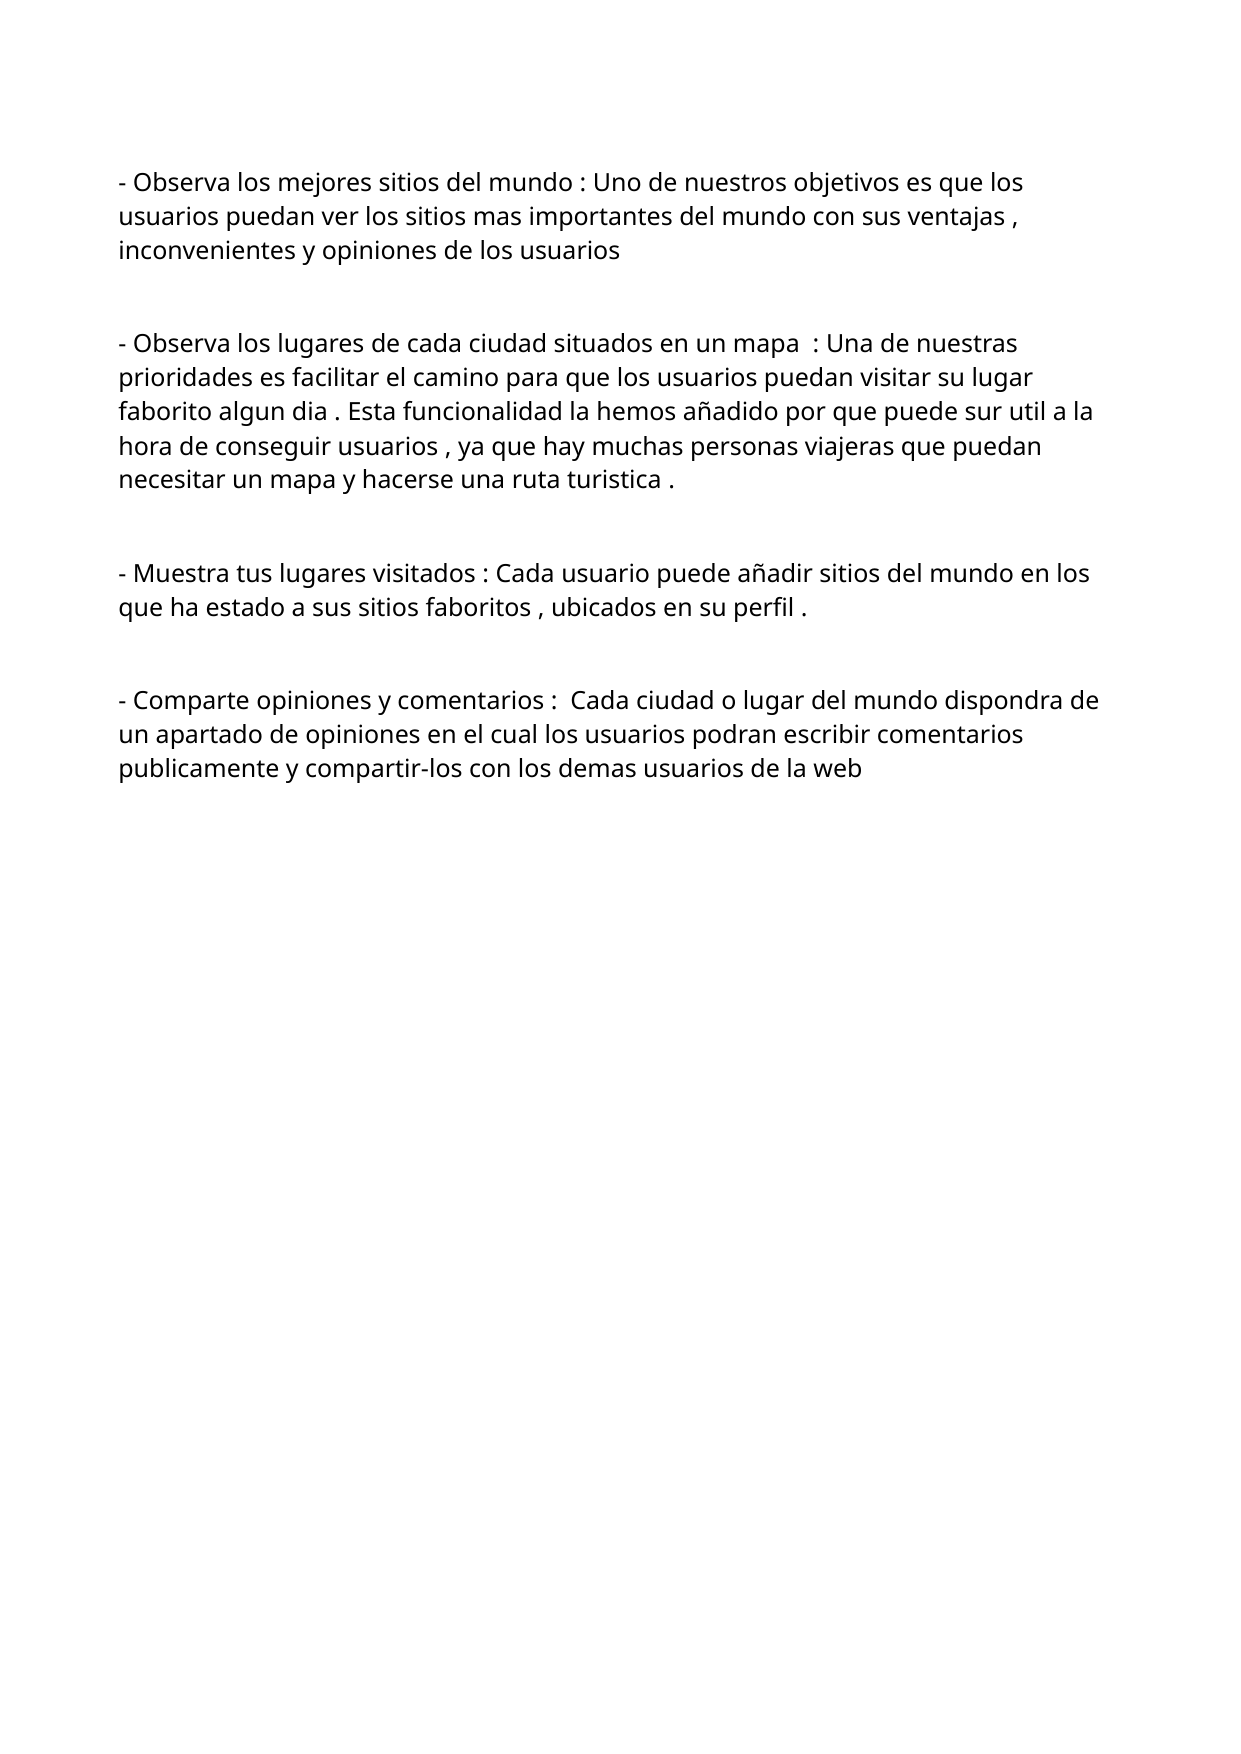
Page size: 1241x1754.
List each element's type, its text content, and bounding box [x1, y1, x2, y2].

text - Muestra tus lugares visitados : Cada usuario puede añadir sitios del mundo en los que ha estado a sus sitios faboritos , ubicados en su perfil . [118, 555, 1122, 623]
text - Observa los lugares de cada ciudad situados en un mapa : Una de nuestras prioridades es facilitar el camino para que los usuarios puedan visitar su lugar faborito algun dia . Esta funcionalidad la hemos añadido por que puede sur util a la hora de conseguir usuarios , ya que hay muchas personas viajeras que puedan necesitar un mapa y hacerse una ruta turistica . [118, 326, 1122, 496]
text - Comparte opiniones y comentarios : Cada ciudad o lugar del mundo dispondra de un apartado de opiniones en el cual los usuarios podran escribir comentarios publicamente y compartir-los con los demas usuarios de la web [118, 682, 1122, 785]
text - Observa los mejores sitios del mundo : Uno de nuestros objetivos es que los usuarios puedan ver los sitios mas importantes del mundo con sus ventajas , inconvenientes y opiniones de los usuarios [118, 165, 1122, 267]
